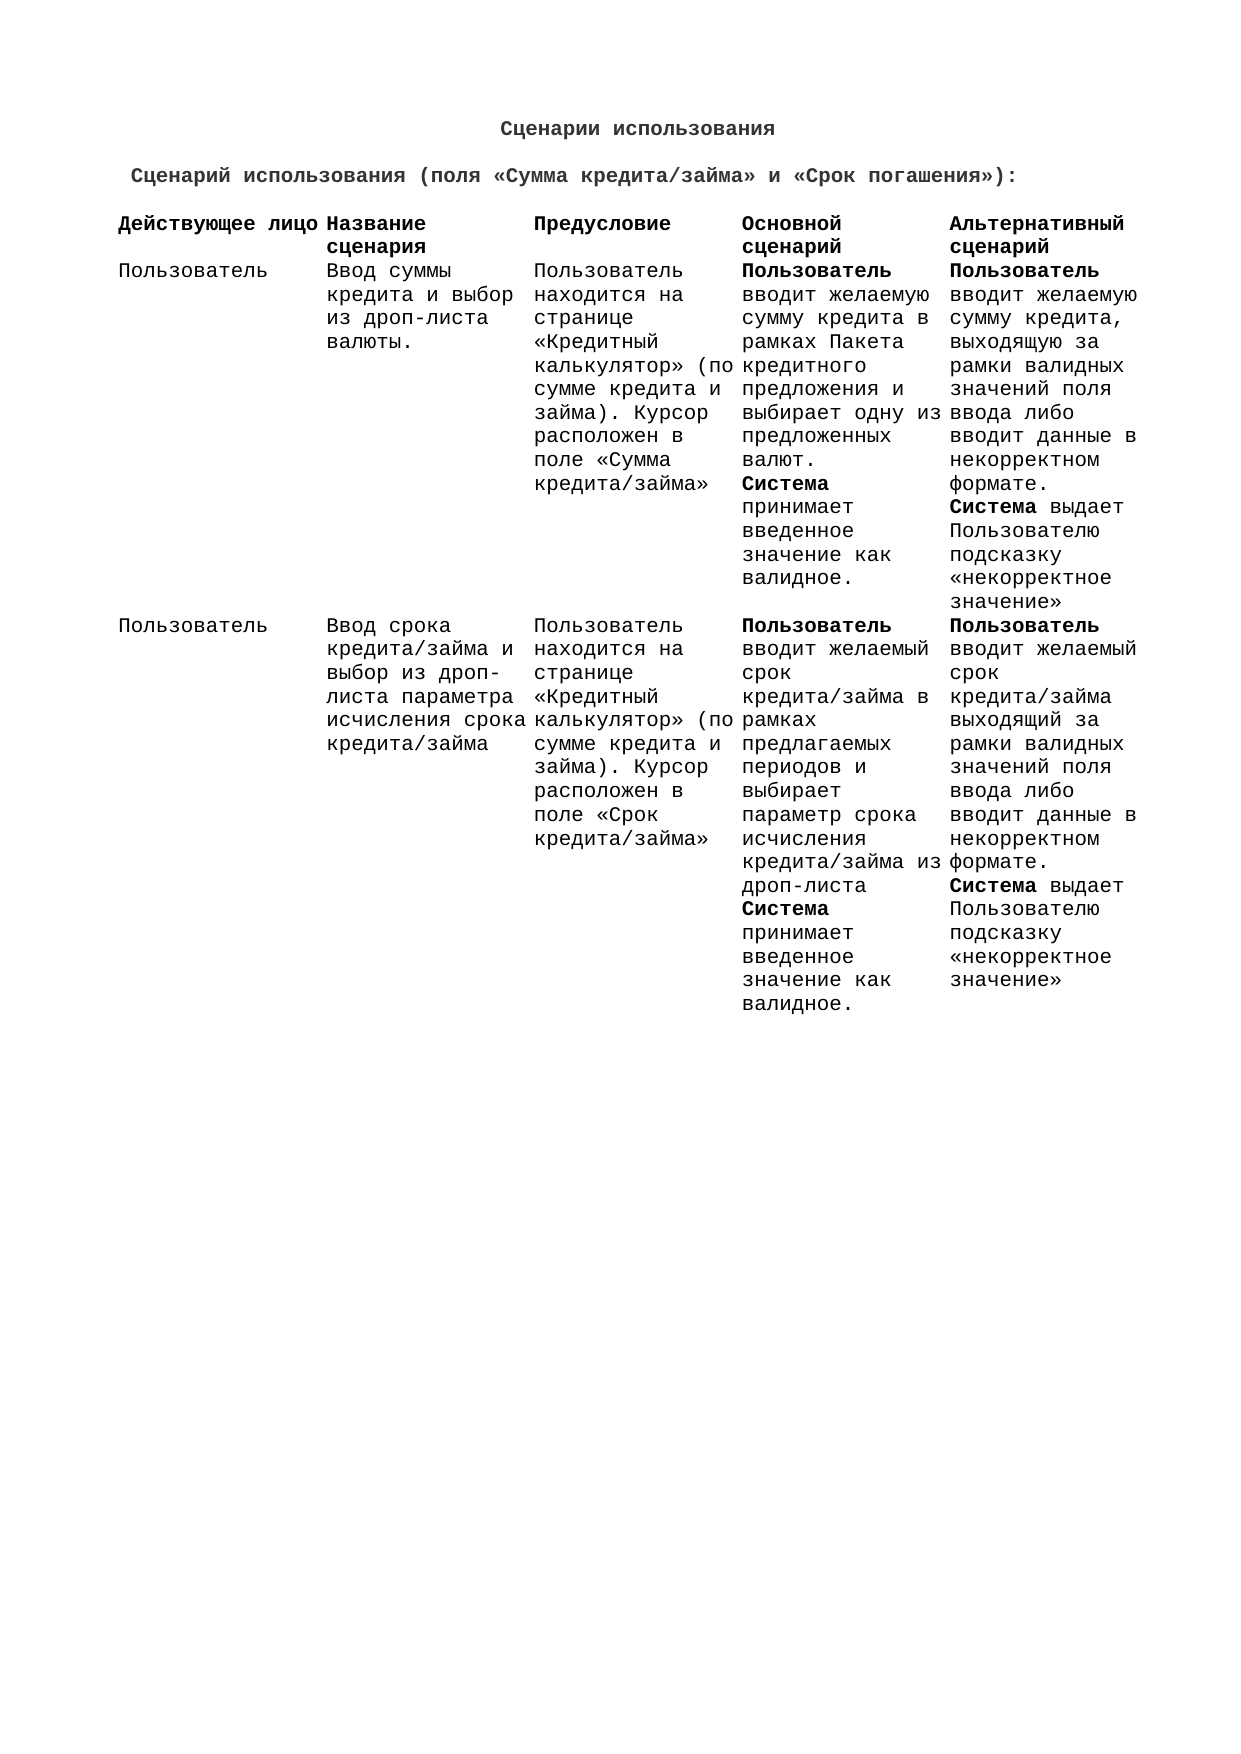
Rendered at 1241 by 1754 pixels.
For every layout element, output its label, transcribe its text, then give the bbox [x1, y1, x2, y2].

table_header Альтернативный сценарий [949, 213, 1157, 260]
table_cell Пользователь вводит желаемую сумму кредита в рамках Пакета кредитного предложения и выбирает одну из предложенных валют. Система принимает введенное значение как валидное. [742, 260, 949, 615]
table_header Название сценария [326, 213, 534, 260]
table_header Предусловие [534, 213, 742, 260]
table_cell Ввод срока кредита/займа и выбор из дроп-листа параметра исчисления срока кредита/займа [326, 615, 534, 1017]
text Сценарии использования [118, 118, 1157, 142]
table_cell Пользователь находится на странице «Кредитный калькулятор» (по сумме кредита и займа). Курсор расположен в поле «Срок кредита/займа» [534, 615, 742, 1017]
table_cell Пользователь [118, 615, 326, 1017]
table_cell Пользователь [118, 260, 326, 615]
table_header Основной сценарий [742, 213, 949, 260]
table_cell Пользователь вводит желаемый срок кредита/займа в рамках предлагаемых периодов и выбирает параметр срока исчисления кредита/займа из дроп-листа Система принимает введенное значение как валидное. [742, 615, 949, 1017]
table_cell Ввод суммы кредита и выбор из дроп-листа валюты. [326, 260, 534, 615]
table_cell Пользователь находится на странице «Кредитный калькулятор» (по сумме кредита и займа). Курсор расположен в поле «Сумма кредита/займа» [534, 260, 742, 615]
table_header Действующее лицо [118, 213, 326, 260]
table_cell Пользователь вводит желаемый срок кредита/займа выходящий за рамки валидных значений поля ввода либо вводит данные в некорректном формате. Система выдает Пользователю подсказку «некорректное значение» [949, 615, 1157, 1017]
text Сценарий использования (поля «Сумма кредита/займа» и «Срок погашения»): [118, 165, 1157, 189]
table_cell Пользователь вводит желаемую сумму кредита, выходящую за рамки валидных значений поля ввода либо вводит данные в некорректном формате. Система выдает Пользователю подсказку «некорректное значение» [949, 260, 1157, 615]
